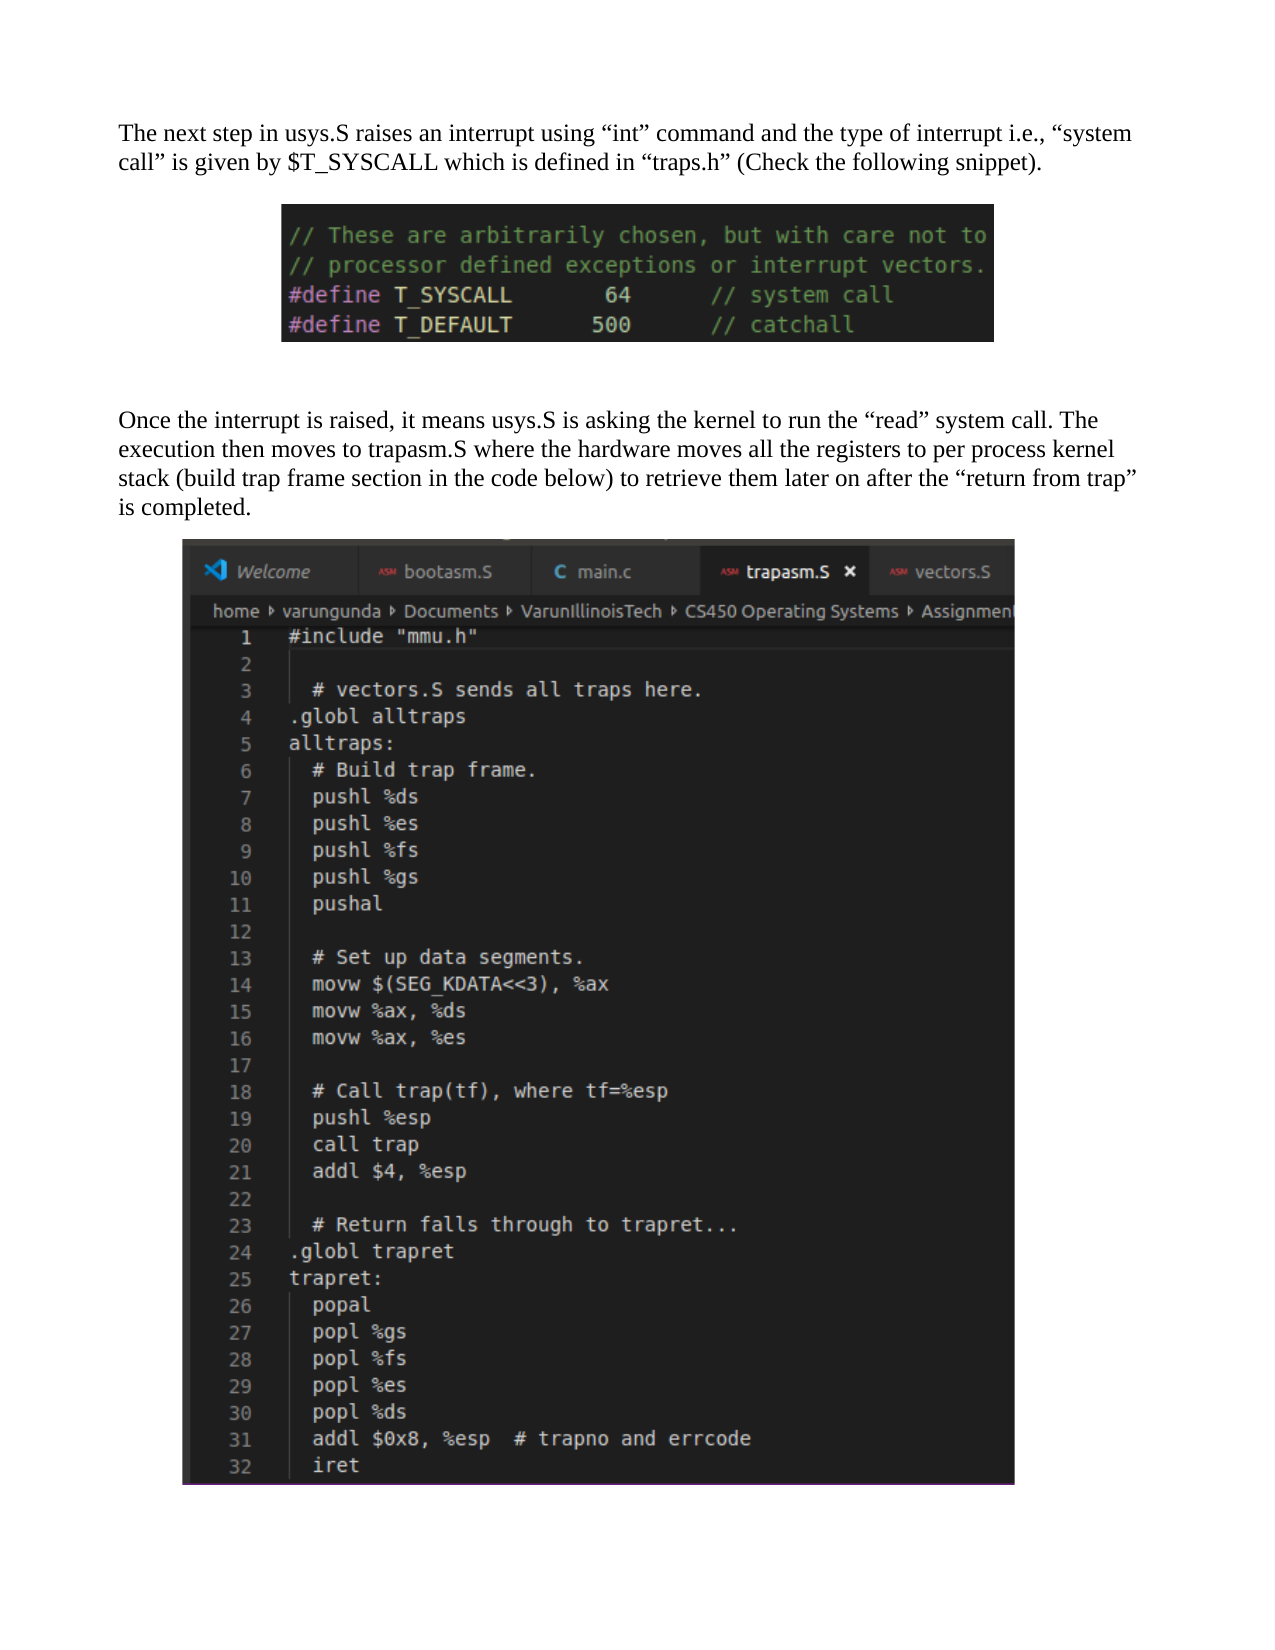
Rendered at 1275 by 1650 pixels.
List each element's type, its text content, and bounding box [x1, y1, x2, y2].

text Once the interrupt is raised, it means usys.S is asking the kernel to run the “read” system call. The execution then moves to trapasm.S where the hardware moves all the registers to per process kernel stack (build trap frame section in the code below) to retrieve them later on after the “return from trap” is completed. [118, 406, 1157, 521]
text The next step in usys.S raises an interrupt using “int” command and the type of interrupt i.e., “system call” is given by $T_SYSCALL which is defined in “traps.h” (Check the following snippet). [118, 118, 1157, 176]
picture [182, 539, 1015, 1485]
picture [281, 204, 994, 342]
